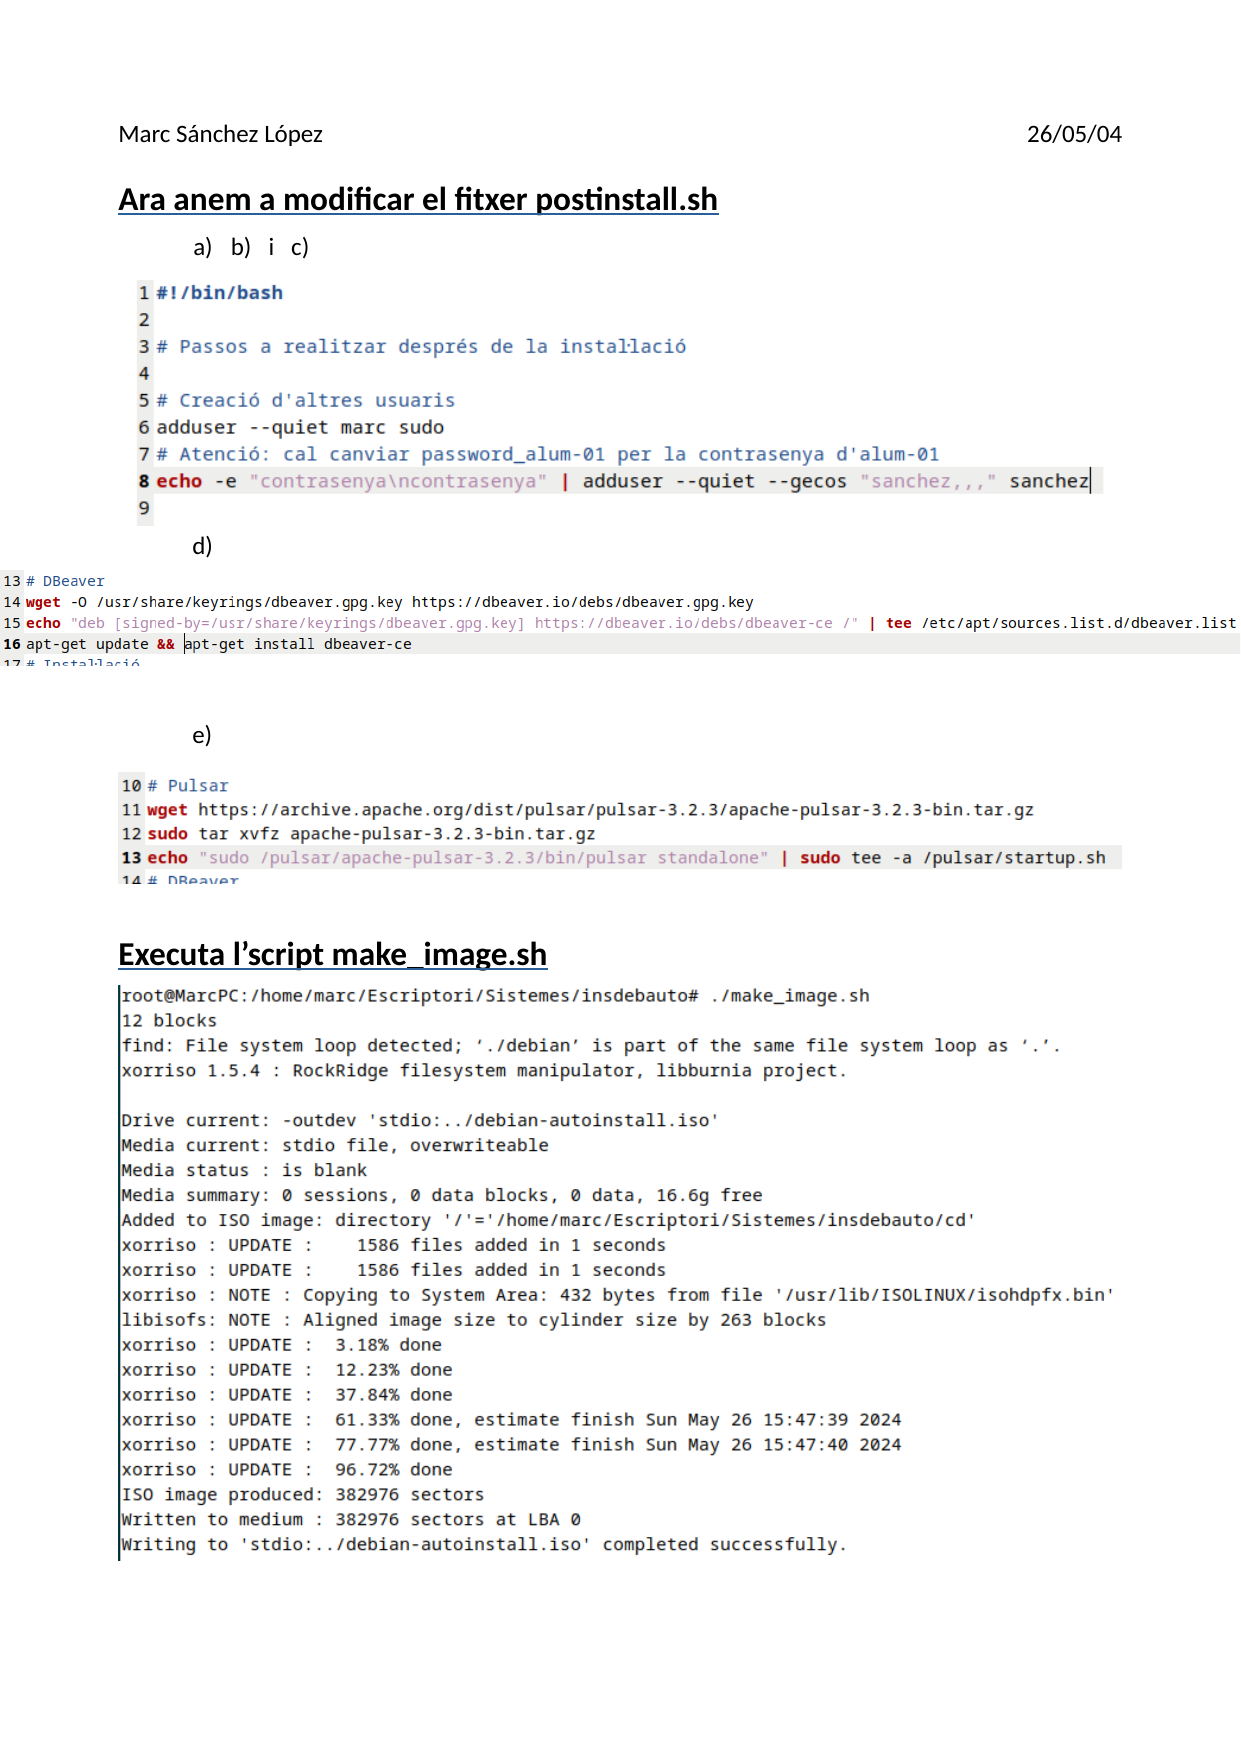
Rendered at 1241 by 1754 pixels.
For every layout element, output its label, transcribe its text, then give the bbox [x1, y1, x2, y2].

text d) [118, 280, 1122, 561]
picture [0, 570, 1241, 666]
subtitle Executa l’script make_image.sh [118, 933, 1122, 974]
text [118, 884, 1122, 914]
picture [136, 280, 1104, 526]
list b) i c) [193, 231, 1122, 261]
picture [118, 772, 1123, 884]
picture [118, 985, 1123, 1561]
subtitle Ara anem a modificar el fitxer postinstall.sh [118, 178, 1122, 219]
text e) [118, 719, 1122, 772]
